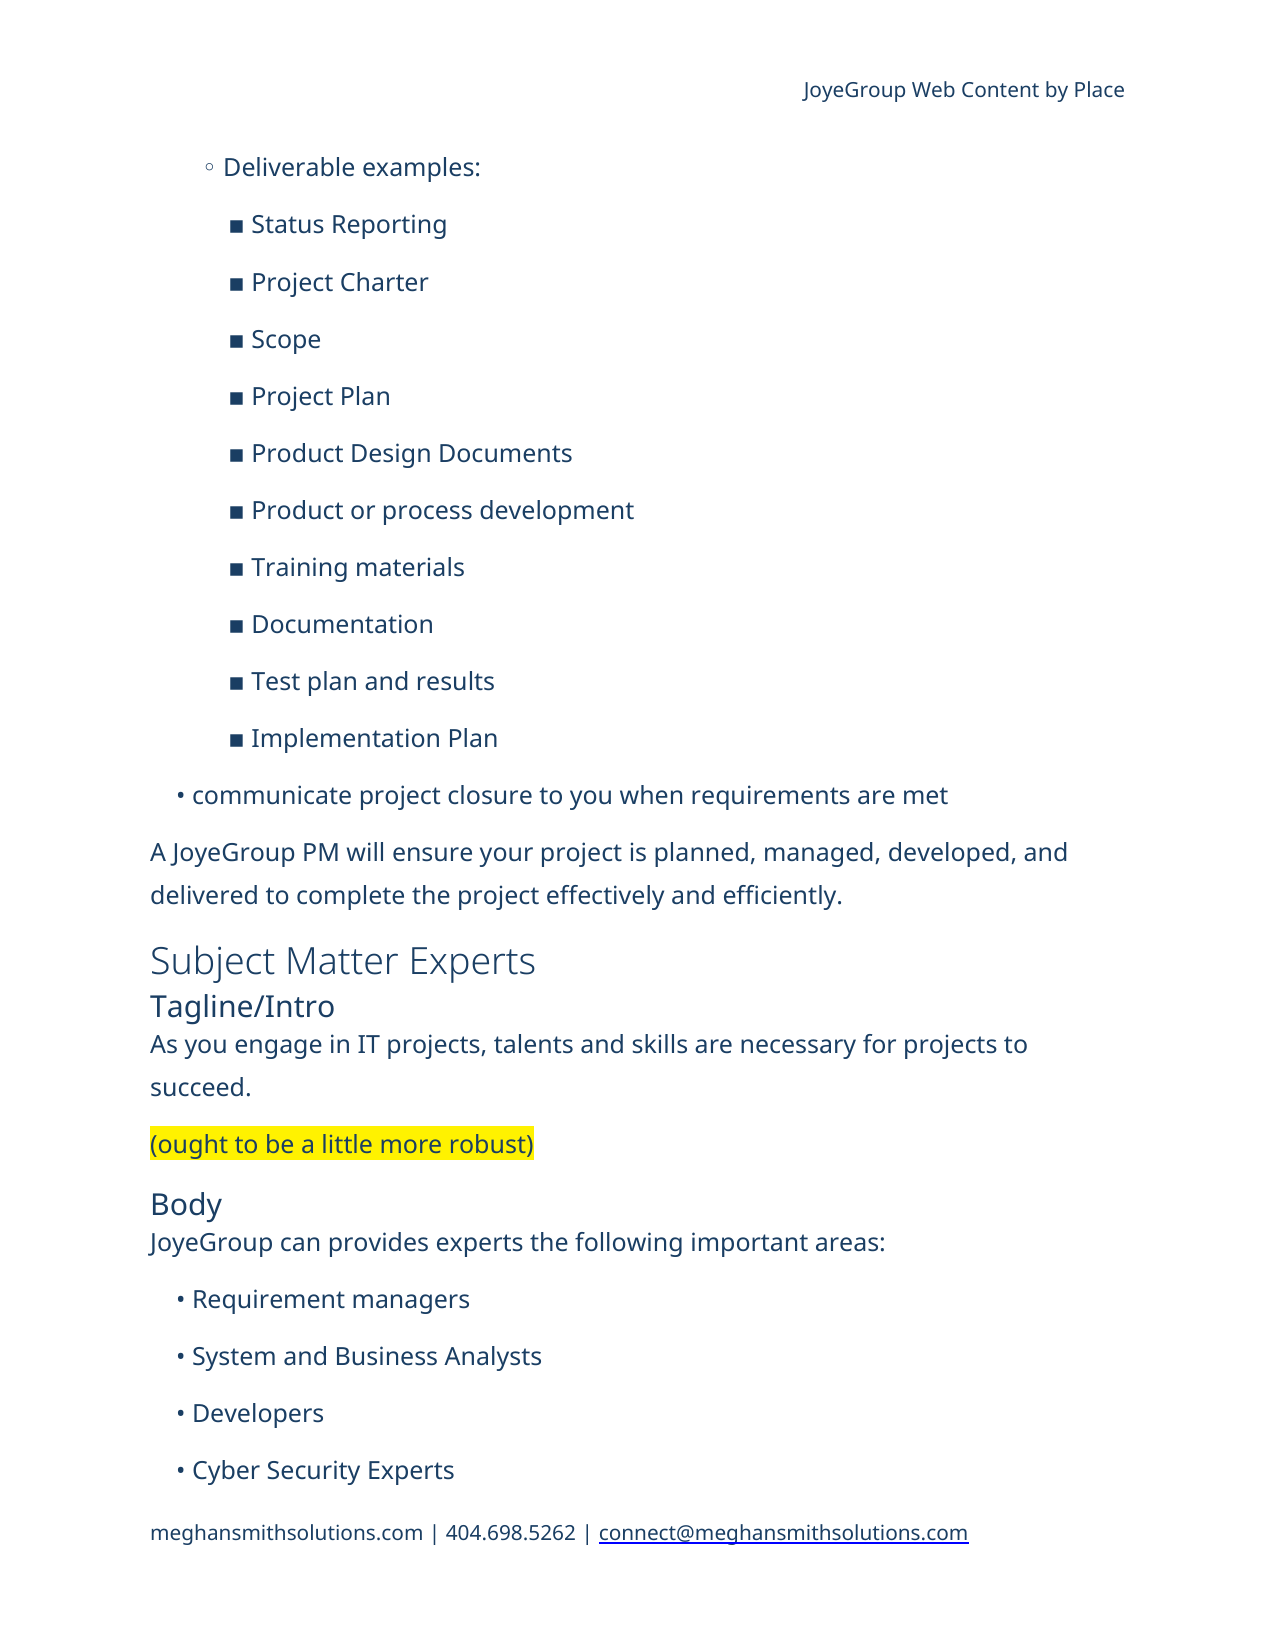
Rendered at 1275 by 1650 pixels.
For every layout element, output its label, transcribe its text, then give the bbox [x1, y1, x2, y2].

text • System and Business Analysts [150, 1339, 1125, 1373]
text ▪ Product Design Documents [150, 435, 1125, 469]
subtitle Body [150, 1183, 1125, 1224]
text • communicate project closure to you when requirements are met [150, 778, 1125, 812]
text A JoyeGroup PM will ensure your project is planned, managed, developed, and delivered to complete the project effectively and efficiently. [150, 835, 1125, 912]
text ◦ Deliverable examples: [150, 150, 1125, 184]
text • Requirement managers [150, 1282, 1125, 1316]
text As you engage in IT projects, talents and skills are necessary for projects to succeed. [150, 1027, 1125, 1103]
subtitle Subject Matter Experts [150, 934, 1125, 986]
subtitle Tagline/Intro [150, 986, 1125, 1027]
text ▪ Project Charter [150, 264, 1125, 298]
text ▪ Documentation [150, 607, 1125, 641]
text ▪ Training materials [150, 549, 1125, 584]
text ▪ Implementation Plan [150, 721, 1125, 755]
text • Cyber Security Experts [150, 1453, 1125, 1487]
text (ought to be a little more robust) [150, 1126, 1125, 1160]
text JoyeGroup can provides experts the following important areas: [150, 1224, 1125, 1259]
text • Developers [150, 1396, 1125, 1430]
text ▪ Scope [150, 321, 1125, 355]
text ▪ Test plan and results [150, 664, 1125, 698]
text ▪ Product or process development [150, 492, 1125, 527]
text ▪ Status Reporting [150, 207, 1125, 241]
text ▪ Project Plan [150, 378, 1125, 412]
